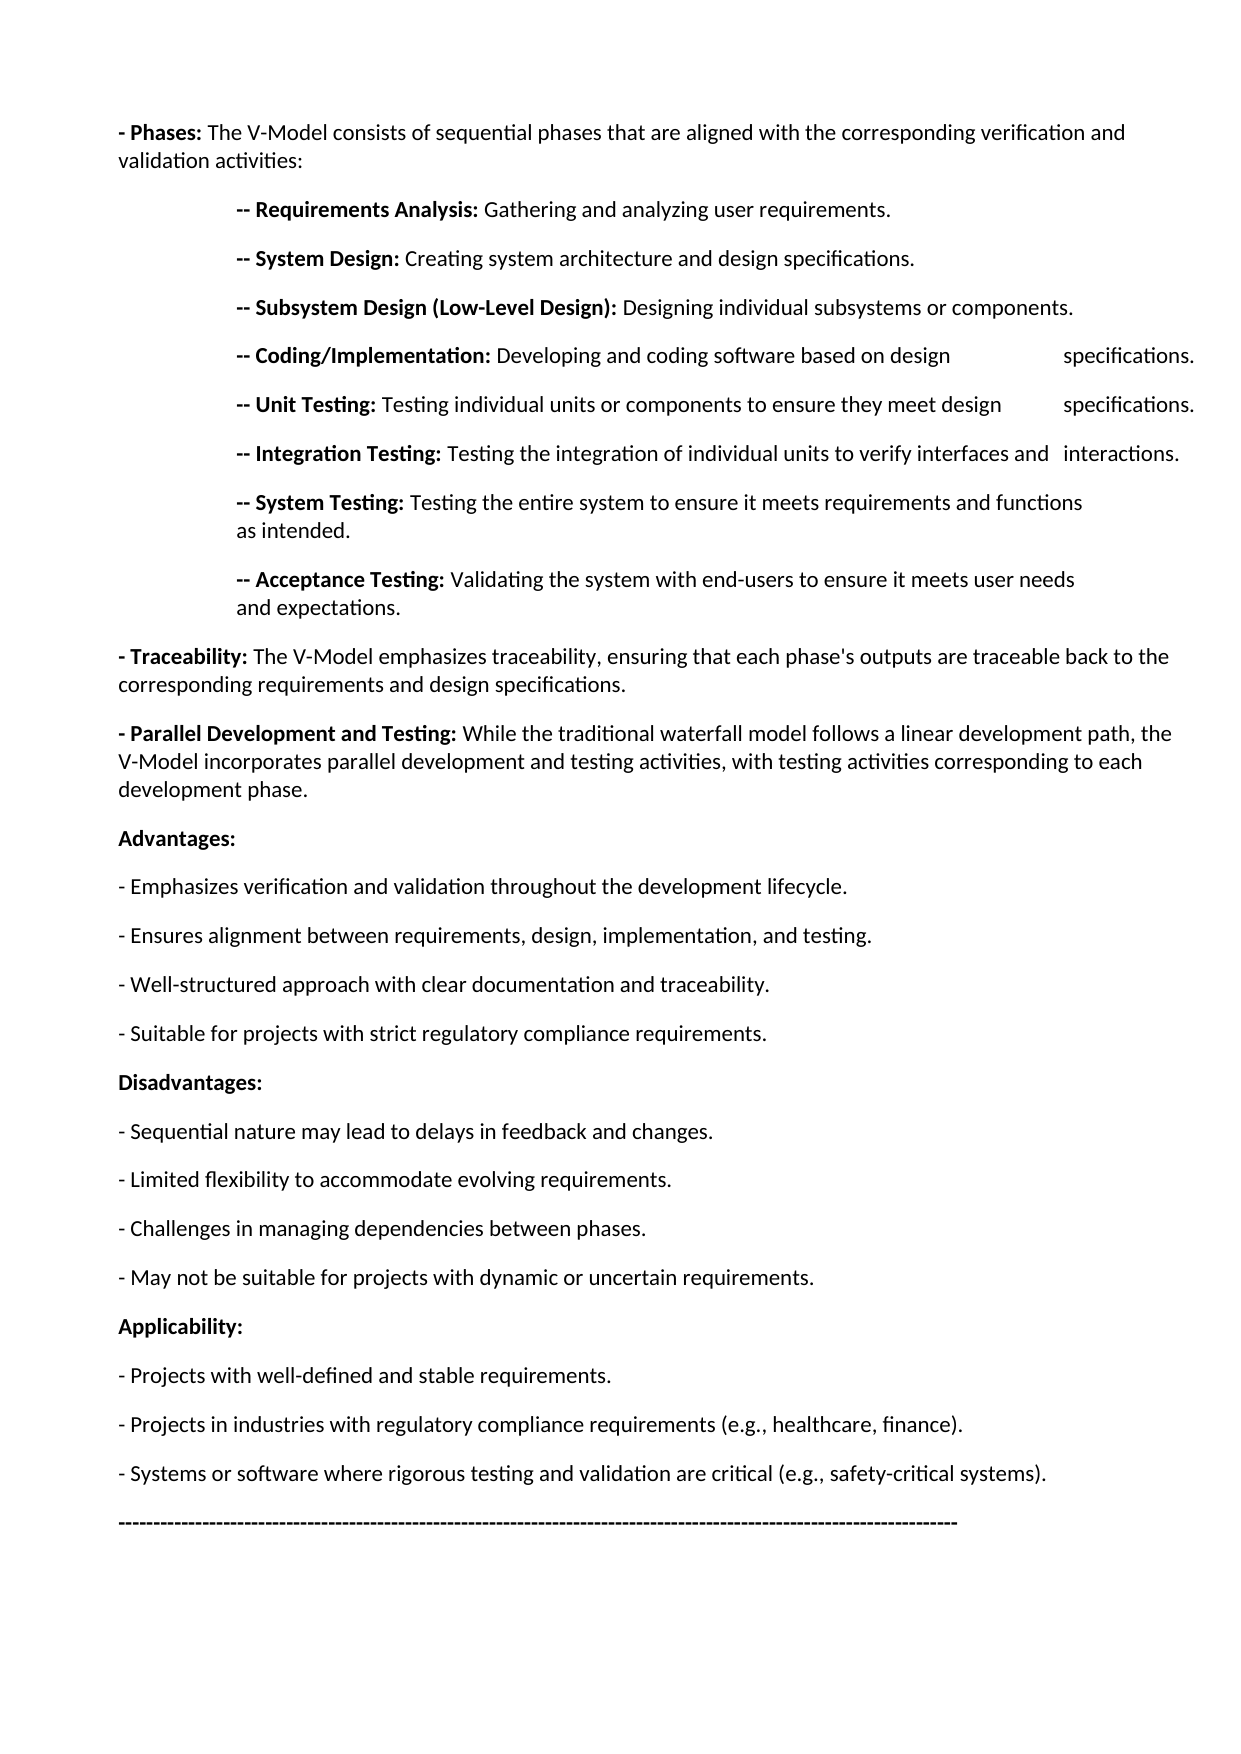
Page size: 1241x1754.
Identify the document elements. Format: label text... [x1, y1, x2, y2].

text -- System Testing: Testing the entire system to ensure it meets requirements and functions as intended. [118, 488, 1197, 544]
text - Systems or software where rigorous testing and validation are critical (e.g., safety-critical systems). [118, 1459, 1197, 1487]
text - Challenges in managing dependencies between phases. [118, 1214, 1197, 1242]
text -- Requirements Analysis: Gathering and analyzing user requirements. [118, 195, 1197, 223]
text - Limited flexibility to accommodate evolving requirements. [118, 1166, 1197, 1194]
text ------------------------------------------------------------------------------------------------------------------------ [118, 1508, 1197, 1536]
text -- Integration Testing: Testing the integration of individual units to verify interfaces and interactions. [118, 439, 1197, 467]
text -- Coding/Implementation: Developing and coding software based on design specifications. [118, 342, 1197, 369]
text - Emphasizes verification and validation throughout the development lifecycle. [118, 872, 1197, 901]
text - Ensures alignment between requirements, design, implementation, and testing. [118, 921, 1197, 949]
text -- Subsystem Design (Low-Level Design): Designing individual subsystems or components. [118, 293, 1197, 321]
text Disadvantages: [118, 1068, 1197, 1096]
text - Traceability: The V-Model emphasizes traceability, ensuring that each phase's outputs are traceable back to the corresponding requirements and design specifications. [118, 642, 1197, 698]
text -- Acceptance Testing: Validating the system with end-users to ensure it meets user needs and expectations. [118, 565, 1197, 621]
text - Projects in industries with regulatory compliance requirements (e.g., healthcare, finance). [118, 1410, 1197, 1438]
text - Suitable for projects with strict regulatory compliance requirements. [118, 1019, 1197, 1047]
text Advantages: [118, 824, 1197, 852]
text - Parallel Development and Testing: While the traditional waterfall model follows a linear development path, the V-Model incorporates parallel development and testing activities, with testing activities corresponding to each development phase. [118, 719, 1197, 803]
text -- Unit Testing: Testing individual units or components to ensure they meet design specifications. [118, 390, 1197, 418]
text -- System Design: Creating system architecture and design specifications. [118, 244, 1197, 272]
text - Well-structured approach with clear documentation and traceability. [118, 970, 1197, 998]
text - Sequential nature may lead to delays in feedback and changes. [118, 1117, 1197, 1145]
text - May not be suitable for projects with dynamic or uncertain requirements. [118, 1263, 1197, 1291]
text Applicability: [118, 1312, 1197, 1340]
text - Projects with well-defined and stable requirements. [118, 1361, 1197, 1389]
text - Phases: The V-Model consists of sequential phases that are aligned with the corresponding verification and validation activities: [118, 118, 1197, 174]
